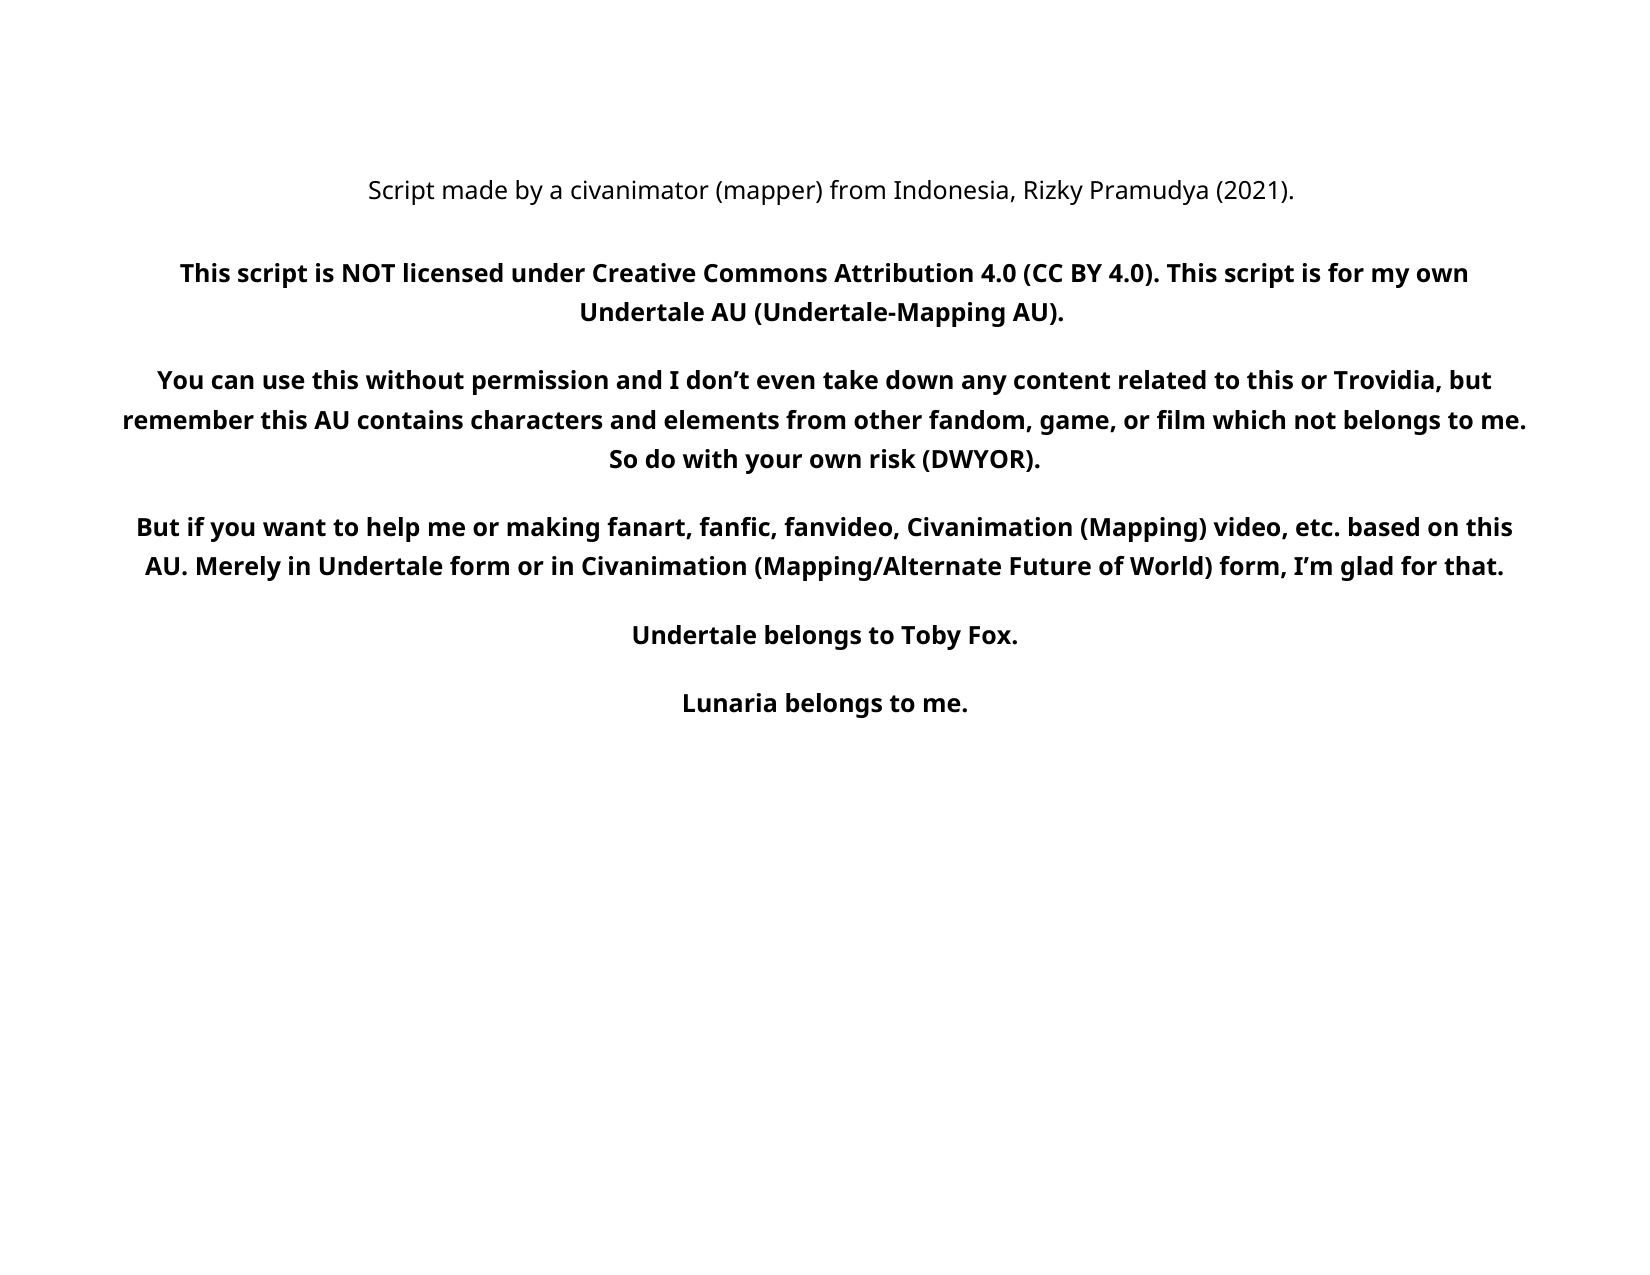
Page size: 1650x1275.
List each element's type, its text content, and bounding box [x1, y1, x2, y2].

text Lunaria belongs to me. [118, 686, 1532, 720]
text This script is NOT licensed under Creative Commons Attribution 4.0 (CC BY 4.0). This script is for my own Undertale AU (Undertale-Mapping AU). [118, 256, 1532, 329]
text But if you want to help me or making fanart, fanfic, fanvideo, Civanimation (Mapping) video, etc. based on this AU. Merely in Undertale form or in Civanimation (Mapping/Alternate Future of World) form, I’m glad for that. [118, 510, 1532, 583]
text Undertale belongs to Toby Fox. [118, 617, 1532, 651]
text Script made by a civanimator (mapper) from Indonesia, Rizky Pramudya (2021). [118, 172, 1532, 206]
text You can use this without permission and I don’t even take down any content related to this or Trovidia, but remember this AU contains characters and elements from other fandom, game, or film which not belongs to me. So do with your own risk (DWYOR). [118, 363, 1532, 476]
